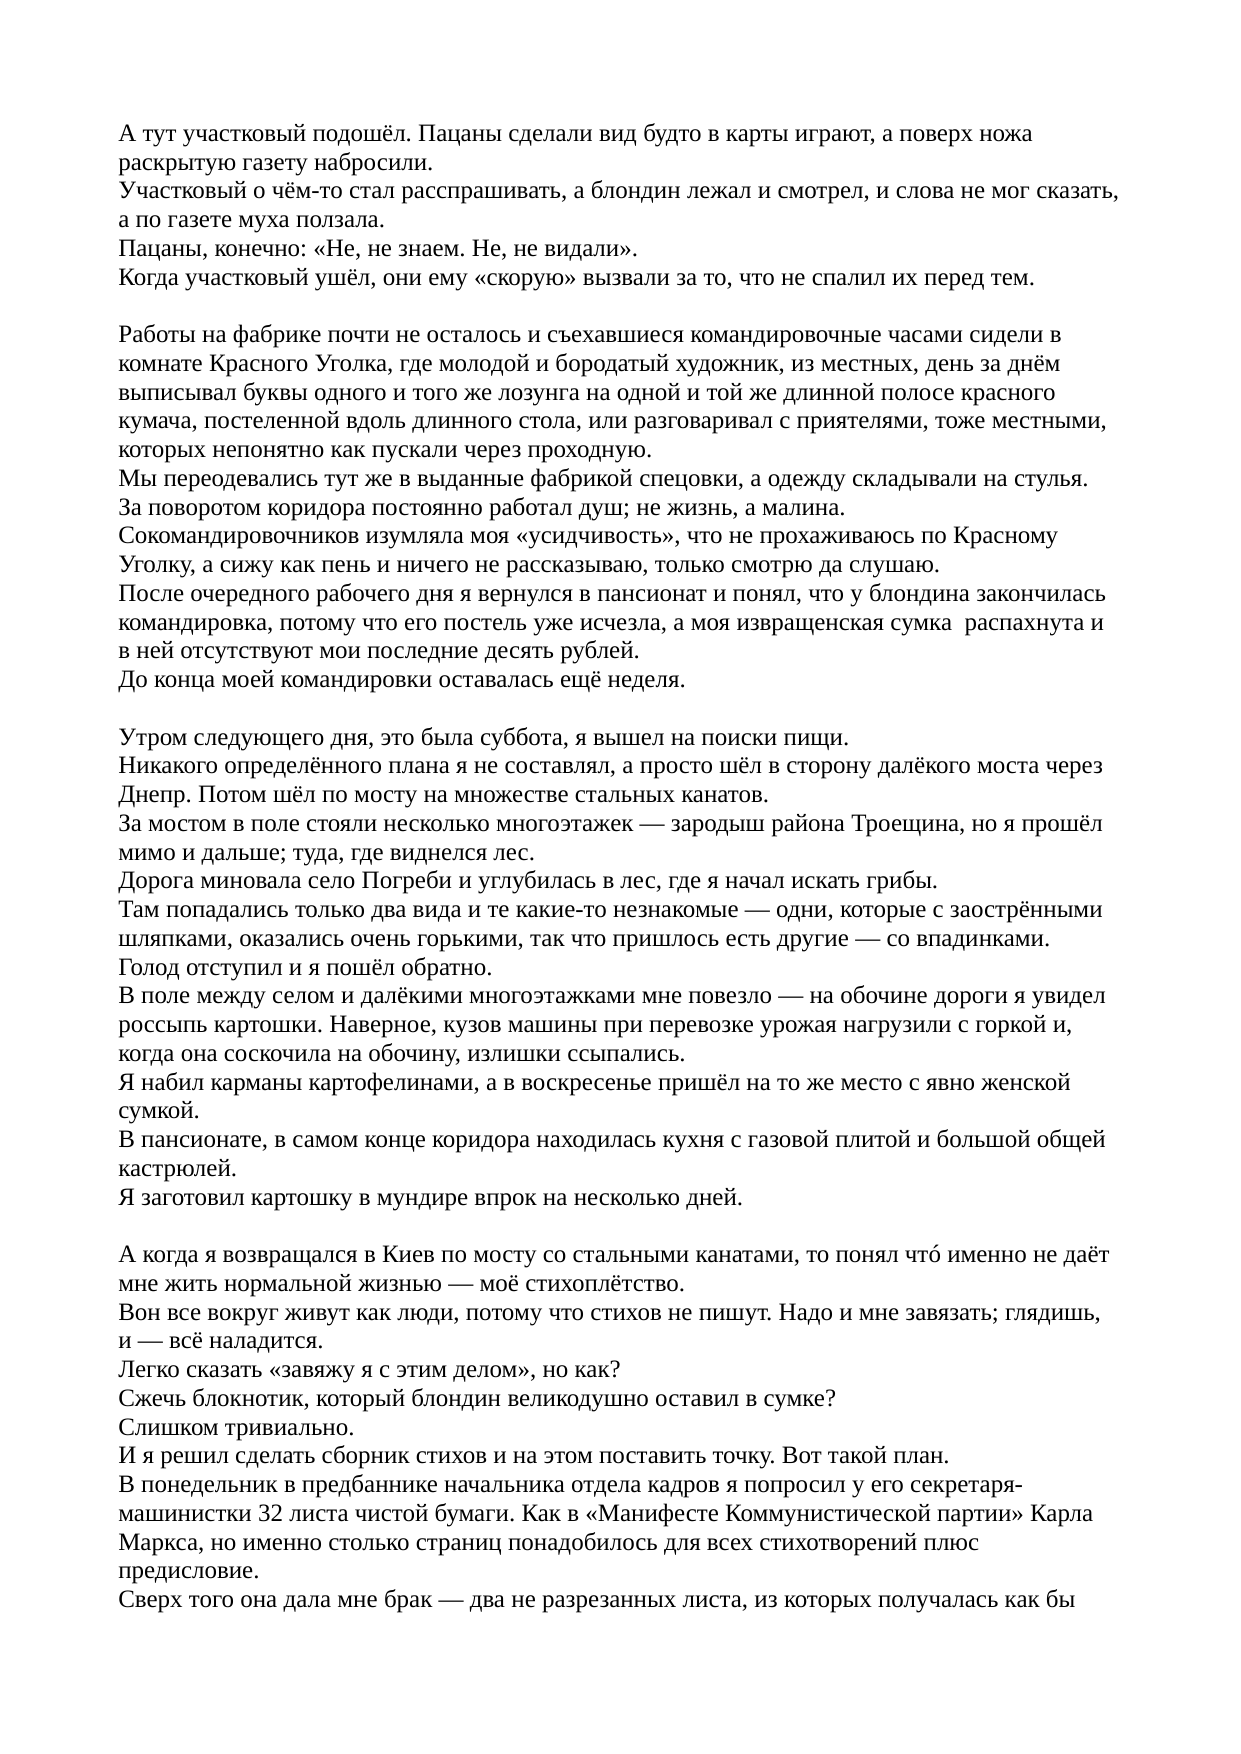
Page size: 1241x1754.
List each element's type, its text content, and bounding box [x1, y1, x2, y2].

text Утром следующего дня, это была суббота, я вышел на поиски пищи. [118, 722, 1122, 751]
text Вон все вокруг живут как люди, потому что стихов не пишут. Надо и мне завязать; глядишь, и — всё наладится. [118, 1297, 1122, 1354]
text За поворотом коридора постоянно работал душ; не жизнь, а малина. [118, 492, 1122, 521]
text В понедельник в предбаннике начальника отдела кадров я попросил у его секретаря-машинистки 32 листа чистой бумаги. Как в «Манифесте Коммунистической партии» Карла Маркса, но именно столько страниц понадобилось для всех стихотворений плюс предисловие. [118, 1469, 1122, 1584]
text А когда я возвращался в Киев по мосту со стальными канатами, то понял чтó именно не даёт мне жить нормальной жизнью — моё стихоплётство. [118, 1239, 1122, 1297]
text Сжечь блокнотик, который блондин великодушно оставил в сумке? [118, 1383, 1122, 1412]
text Пацаны, конечно: «Не, не знаем. Не, не видали». [118, 233, 1122, 262]
text И я решил сделать сборник стихов и на этом поставить точку. Вот такой план. [118, 1441, 1122, 1469]
text Слишком тривиально. [118, 1412, 1122, 1441]
text Сокомандировочников изумляла моя «усидчивость», что не прохаживаюсь по Красному Уголку, а сижу как пень и ничего не рассказываю, только смотрю да слушаю. [118, 521, 1122, 578]
text Там попадались только два вида и те какие-то незнакомые — одни, которые с заострёнными шляпками, оказались очень горькими, так что пришлось есть другие — со впадинками. [118, 894, 1122, 952]
text Голод отступил и я пошёл обратно. [118, 952, 1122, 981]
text Я заготовил картошку в мундире впрок на несколько дней. [118, 1182, 1122, 1211]
text Работы на фабрике почти не осталось и съехавшиеся командировочные часами сидели в комнате Красного Уголка, где молодой и бородатый художник, из местных, день за днём выписывал буквы одного и того же лозунга на одной и той же длинной полосе красного кумача, постеленной вдоль длинного стола, или разговаривал с приятелями, тоже местными, которых непонятно как пускали через проходную. [118, 319, 1122, 463]
text Дорога миновала село Погреби и углубилась в лес, где я начал искать грибы. [118, 866, 1122, 894]
text До конца моей командировки оставалась ещё неделя. [118, 664, 1122, 693]
text За мостом в поле стояли несколько многоэтажек — зародыш района Троещина, но я прошёл мимо и дальше; туда, где виднелся лес. [118, 808, 1122, 866]
text Когда участковый ушёл, они ему «скорую» вызвали за то, что не спалил их перед тем. [118, 262, 1122, 291]
text А тут участковый подошёл. Пацаны сделали вид будто в карты играют, а поверх ножа раскрытую газету набросили. [118, 118, 1122, 176]
text Участковый о чём-то стал расспрашивать, а блондин лежал и смотрел, и слова не мог сказать, а по газете муха ползала. [118, 176, 1122, 233]
text Я набил карманы картофелинами, а в воскресенье пришёл на то же место с явно женской сумкой. [118, 1067, 1122, 1124]
text Мы переодевались тут же в выданные фабрикой спецовки, а одежду складывали на стулья. [118, 463, 1122, 492]
text После очередного рабочего дня я вернулся в пансионат и понял, что у блондина закончилась командировка, потому что его постель уже исчезла, а моя извращенская сумка распахнута и в ней отсутствуют мои последние десять рублей. [118, 578, 1122, 664]
text Легко сказать «завяжу я с этим делом», но как? [118, 1354, 1122, 1383]
text В поле между селом и далёкими многоэтажками мне повезло — на обочине дороги я увидел россыпь картошки. Наверное, кузов машины при перевозке урожая нагрузили с горкой и, когда она соскочила на обочину, излишки ссыпались. [118, 981, 1122, 1067]
text Никакого определённого плана я не составлял, а просто шёл в сторону далёкого моста через Днепр. Потом шёл по мосту на множестве стальных канатов. [118, 751, 1122, 808]
text Сверх того она дала мне брак — два не разрезанных листа, из которых получалась как бы [118, 1584, 1122, 1613]
text В пансионате, в самом конце коридора находилась кухня с газовой плитой и большой общей кастрюлей. [118, 1124, 1122, 1182]
